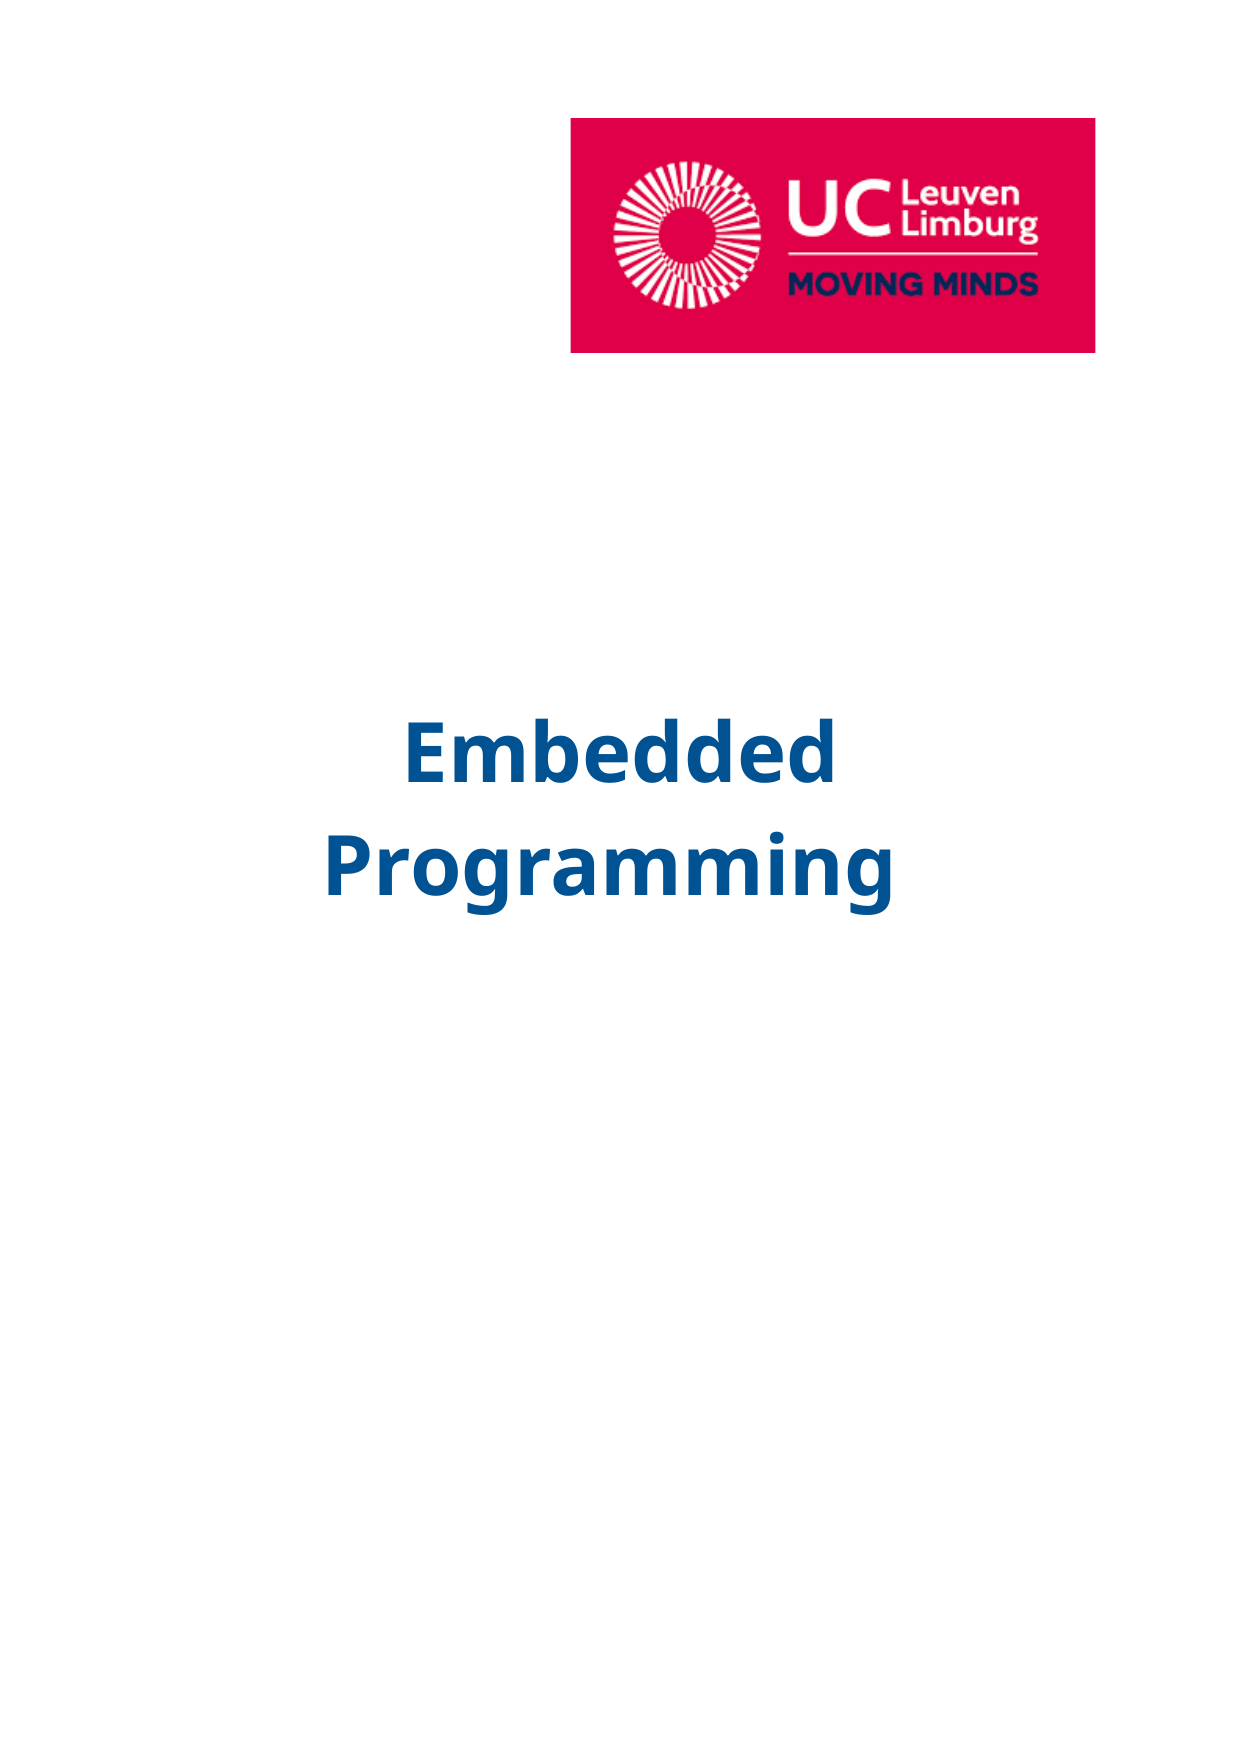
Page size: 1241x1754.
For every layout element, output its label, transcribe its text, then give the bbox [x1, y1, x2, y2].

text Embedded Programming [118, 693, 1122, 920]
picture [570, 118, 1096, 353]
